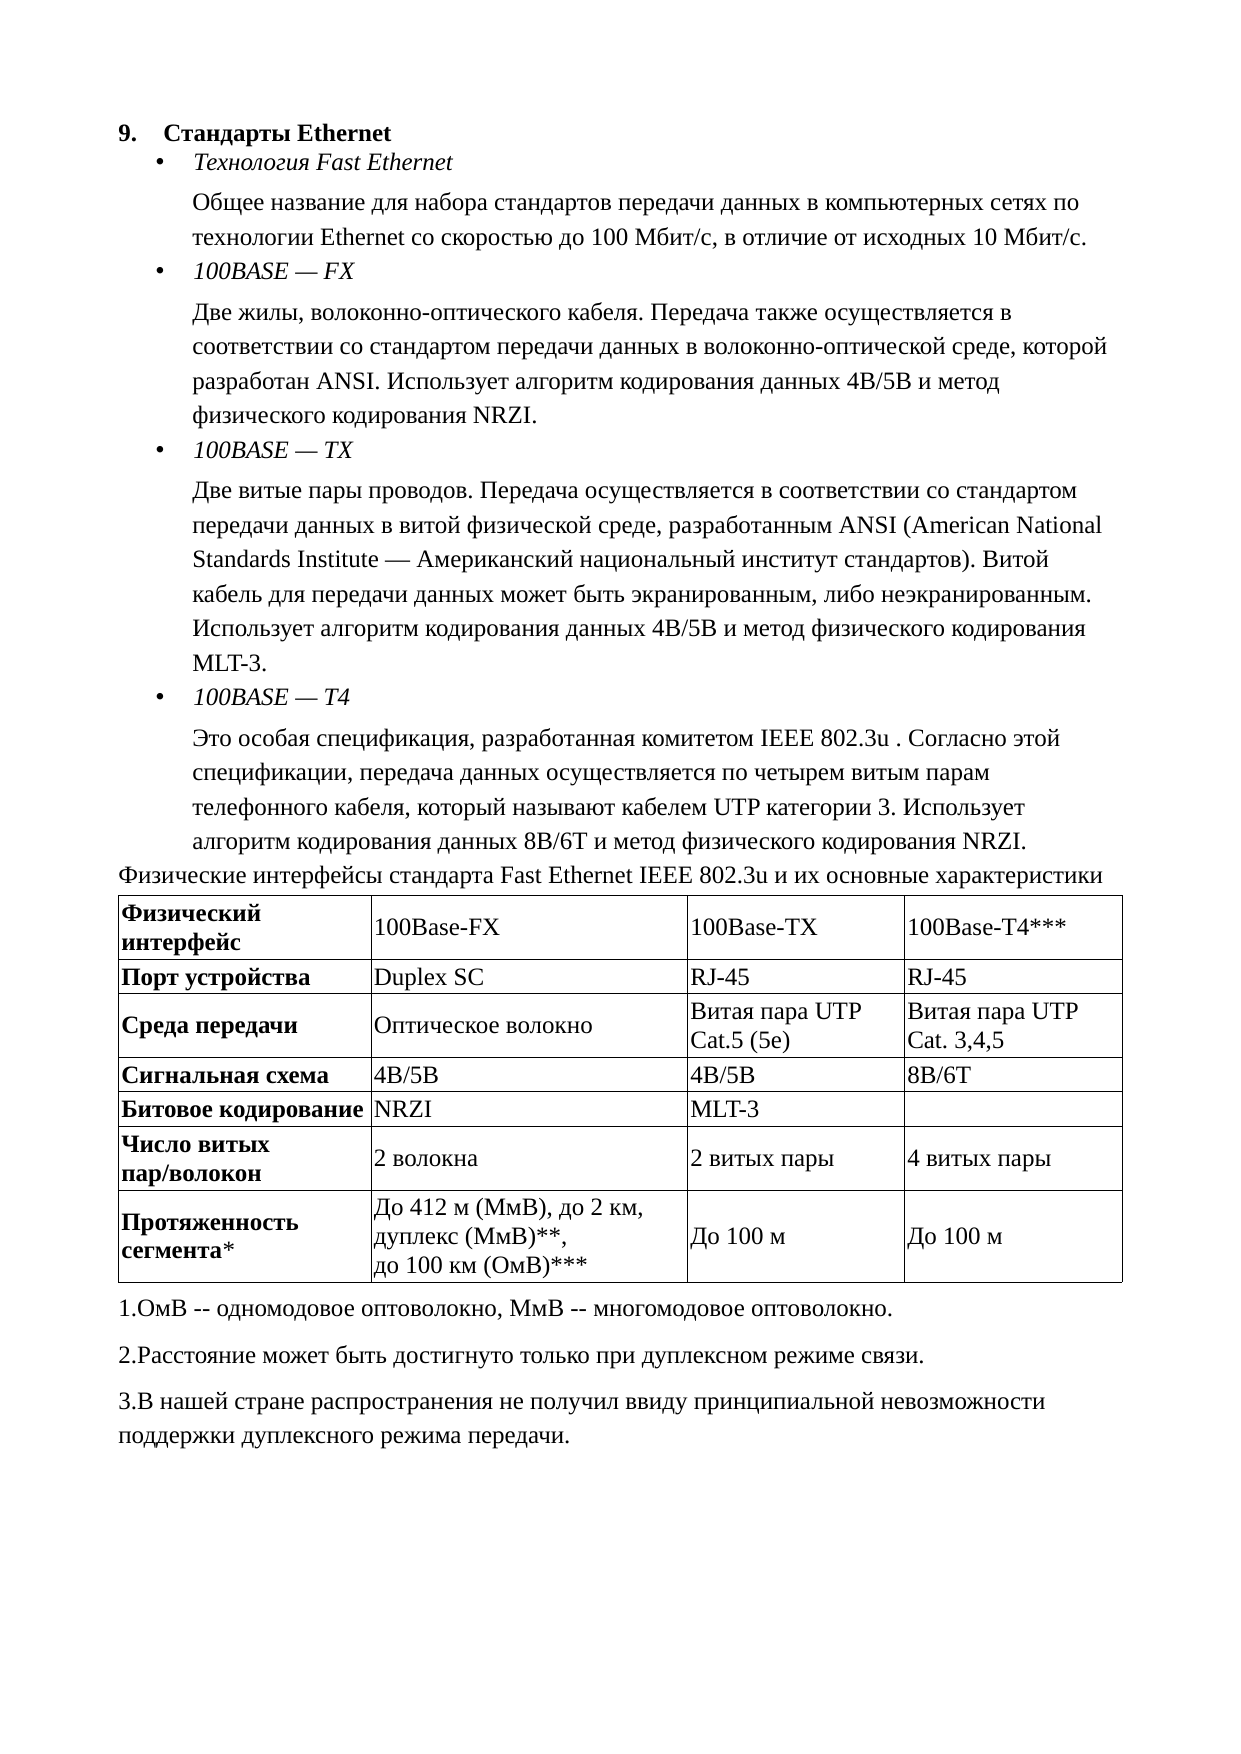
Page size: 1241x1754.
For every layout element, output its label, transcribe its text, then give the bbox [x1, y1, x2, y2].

table_cell RJ-45 [905, 960, 1122, 993]
text Общее название для набора стандартов передачи данных в компьютерных сетях по технологии Ethernet со скоростью до 100 Мбит/с, в отличие от исходных 10 Мбит/с. [192, 187, 1122, 251]
table_cell Порт устройства [119, 960, 371, 993]
subtitle 100BASE — TX [156, 435, 1122, 463]
table_cell MLT-3 [688, 1092, 904, 1126]
table_header 100Base-T4*** [905, 896, 1122, 958]
table_cell NRZI [372, 1092, 687, 1126]
table_cell Duplex SC [372, 960, 687, 993]
table_cell До 412 м (МмВ), до 2 км, дуплекс (МмВ)**, до 100 км (ОмВ)*** [372, 1191, 687, 1282]
table_cell Число витых пар/волокон [119, 1127, 371, 1189]
table_cell Среда передачи [119, 994, 371, 1057]
table_cell Витая пара UTP Cat.5 (5e) [688, 994, 904, 1057]
subtitle Стандарты Ethernet [118, 118, 1122, 147]
list ОмВ -- одномодовое оптоволокно, МмВ -- многомодовое оптоволокно. [118, 1293, 1122, 1322]
list В нашей стране распространения не получил ввиду принципиальной невозможности поддержки дуплексного режима передачи. [118, 1386, 1122, 1449]
table_cell RJ-45 [688, 960, 904, 993]
table_header Физический интерфейс [119, 896, 371, 958]
table_cell [905, 1092, 1122, 1126]
text Две жилы, волоконно-оптического кабеля. Передача также осуществляется в соответствии со стандартом передачи данных в волоконно-оптической среде, которой разработан ANSI. Использует алгоритм кодирования данных 4В/5В и метод физического кодирования NRZI. [192, 297, 1122, 429]
text Физические интерфейсы стандарта Fast Ethernet IEEE 802.3u и их основные характеристики [118, 861, 1122, 889]
text Это особая спецификация, разработанная комитетом IEEE 802.3u . Согласно этой спецификации, передача данных осуществляется по четырем витым парам телефонного кабеля, который называют кабелем UTP категории 3. Использует алгоритм кодирования данных 8В/6Т и метод физического кодирования NRZI. [192, 723, 1122, 855]
table_cell 8B/6T [905, 1058, 1122, 1091]
table_cell 2 витых пары [688, 1127, 904, 1189]
table_header 100Base-TX [688, 896, 904, 958]
list Расстояние может быть достигнуто только при дуплексном режиме связи. [118, 1340, 1122, 1368]
table_cell Битовое кодирование [119, 1092, 371, 1126]
table_cell Витая пара UTP Cat. 3,4,5 [905, 994, 1122, 1057]
subtitle 100BASE — FX [156, 256, 1122, 285]
table_cell Сигнальная схема [119, 1058, 371, 1091]
table_header 100Base-FX [372, 896, 687, 958]
table_cell Протяженность сегмента* [119, 1191, 371, 1282]
table_cell До 100 м [688, 1191, 904, 1282]
table_cell 2 волокна [372, 1127, 687, 1189]
subtitle 100BASE — T4 [156, 682, 1122, 711]
table_cell Оптическое волокно [372, 994, 687, 1057]
table_cell 4B/5B [688, 1058, 904, 1091]
table_cell 4B/5B [372, 1058, 687, 1091]
table_cell До 100 м [905, 1191, 1122, 1282]
subtitle Технология Fast Ethernet [156, 147, 1122, 176]
table_cell 4 витых пары [905, 1127, 1122, 1189]
text Две витые пары проводов. Передача осуществляется в соответствии со стандартом передачи данных в витой физической среде, разработанным ANSI (American National Standards Institute — Американский национальный институт стандартов). Витой кабель для передачи данных может быть экранированным, либо неэкранированным. Использует алгоритм кодирования данных 4В/5В и метод физического кодирования MLT-3. [192, 475, 1122, 676]
